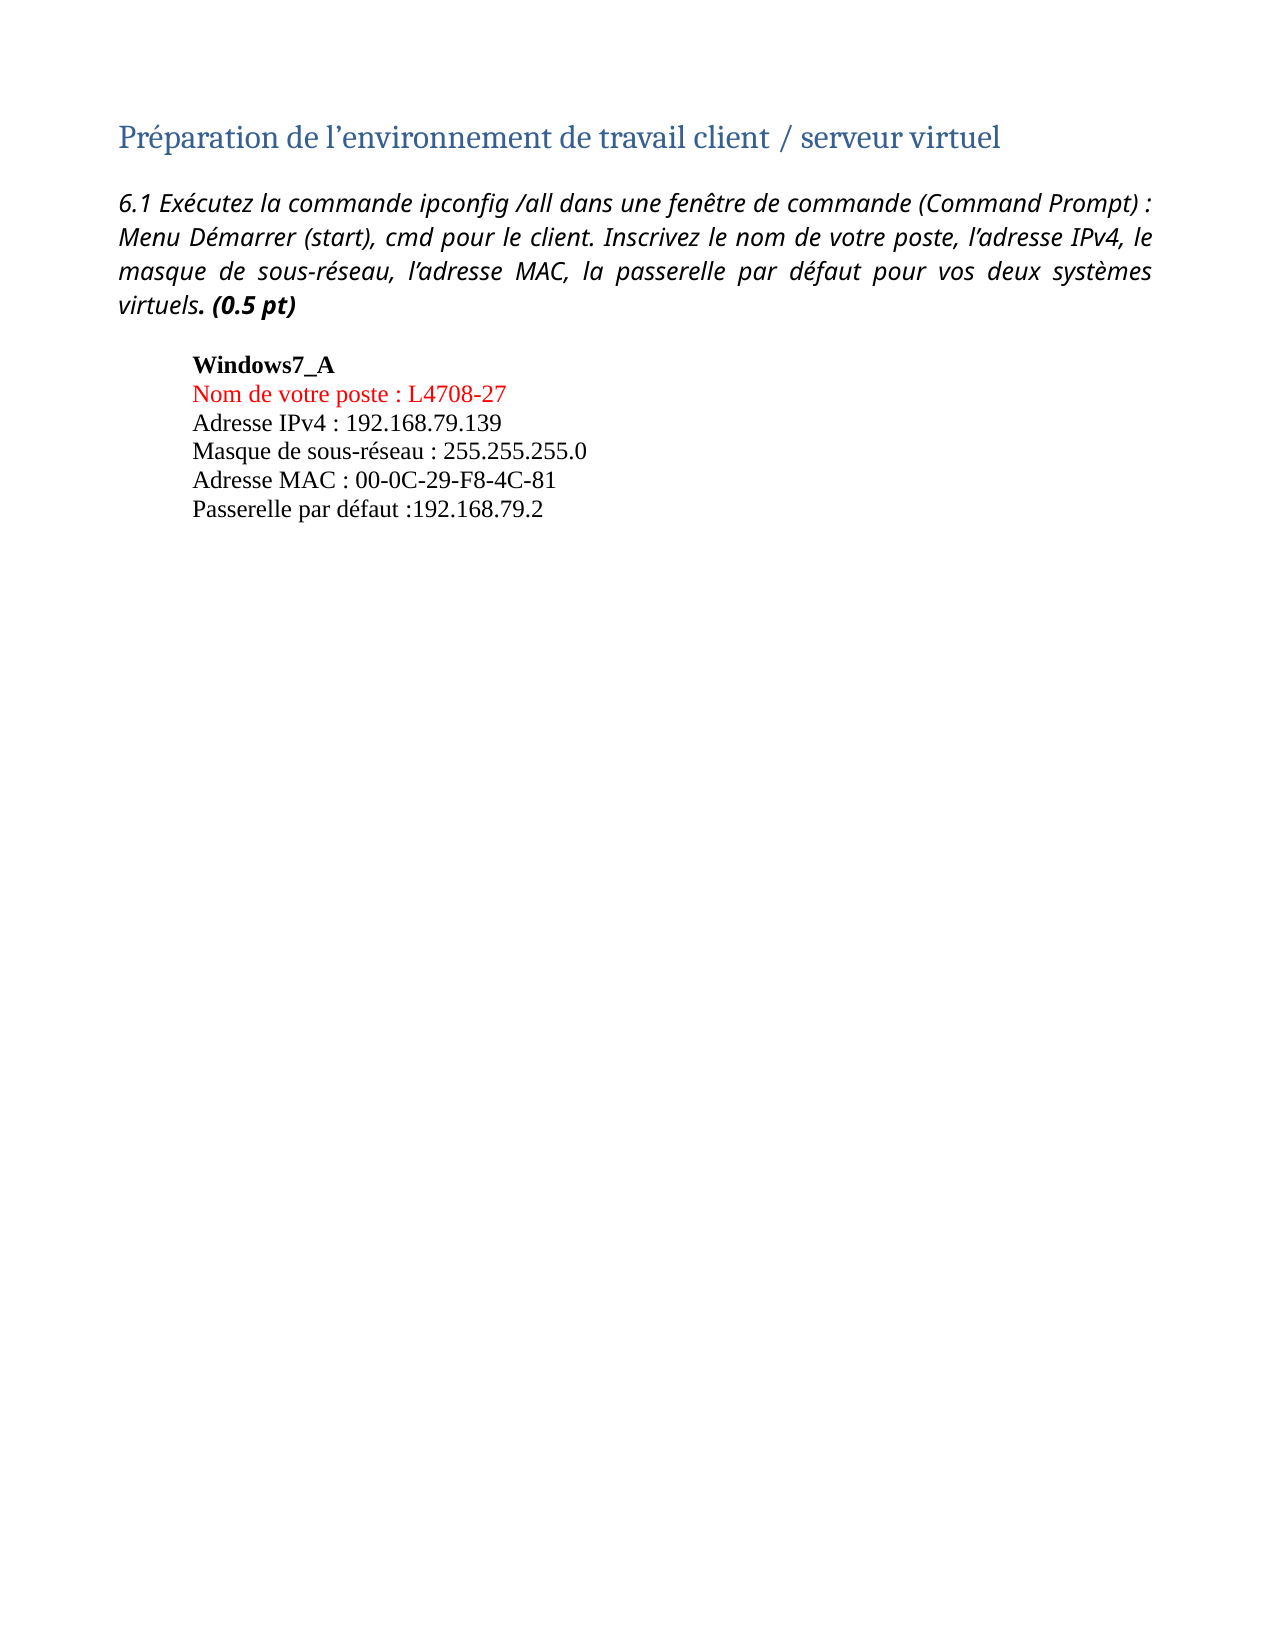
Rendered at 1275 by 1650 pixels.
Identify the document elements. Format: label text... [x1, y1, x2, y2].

text Passerelle par défaut :192.168.79.2 [118, 494, 1157, 523]
text Préparation de l’environnement de travail client / serveur virtuel [118, 118, 1157, 156]
text Adresse MAC : 00-0C-29-F8-4C-81 [118, 465, 1157, 494]
text Adresse IPv4 : 192.168.79.139 [118, 408, 1157, 436]
text Nom de votre poste : L4708-27 [118, 379, 1157, 408]
text Masque de sous-réseau : 255.255.255.0 [118, 436, 1157, 465]
text Windows7_A [118, 350, 1157, 379]
text 6.1 Exécutez la commande ipconfig /all dans une fenêtre de commande (Command Prompt) : Menu Démarrer (start), cmd pour le client. Inscrivez le nom de votre poste, l’adresse IPv4, le masque de sous-réseau, l’adresse MAC, la passerelle par défaut pour vos deux systèmes virtuels. (0.5 pt) [118, 185, 1157, 321]
